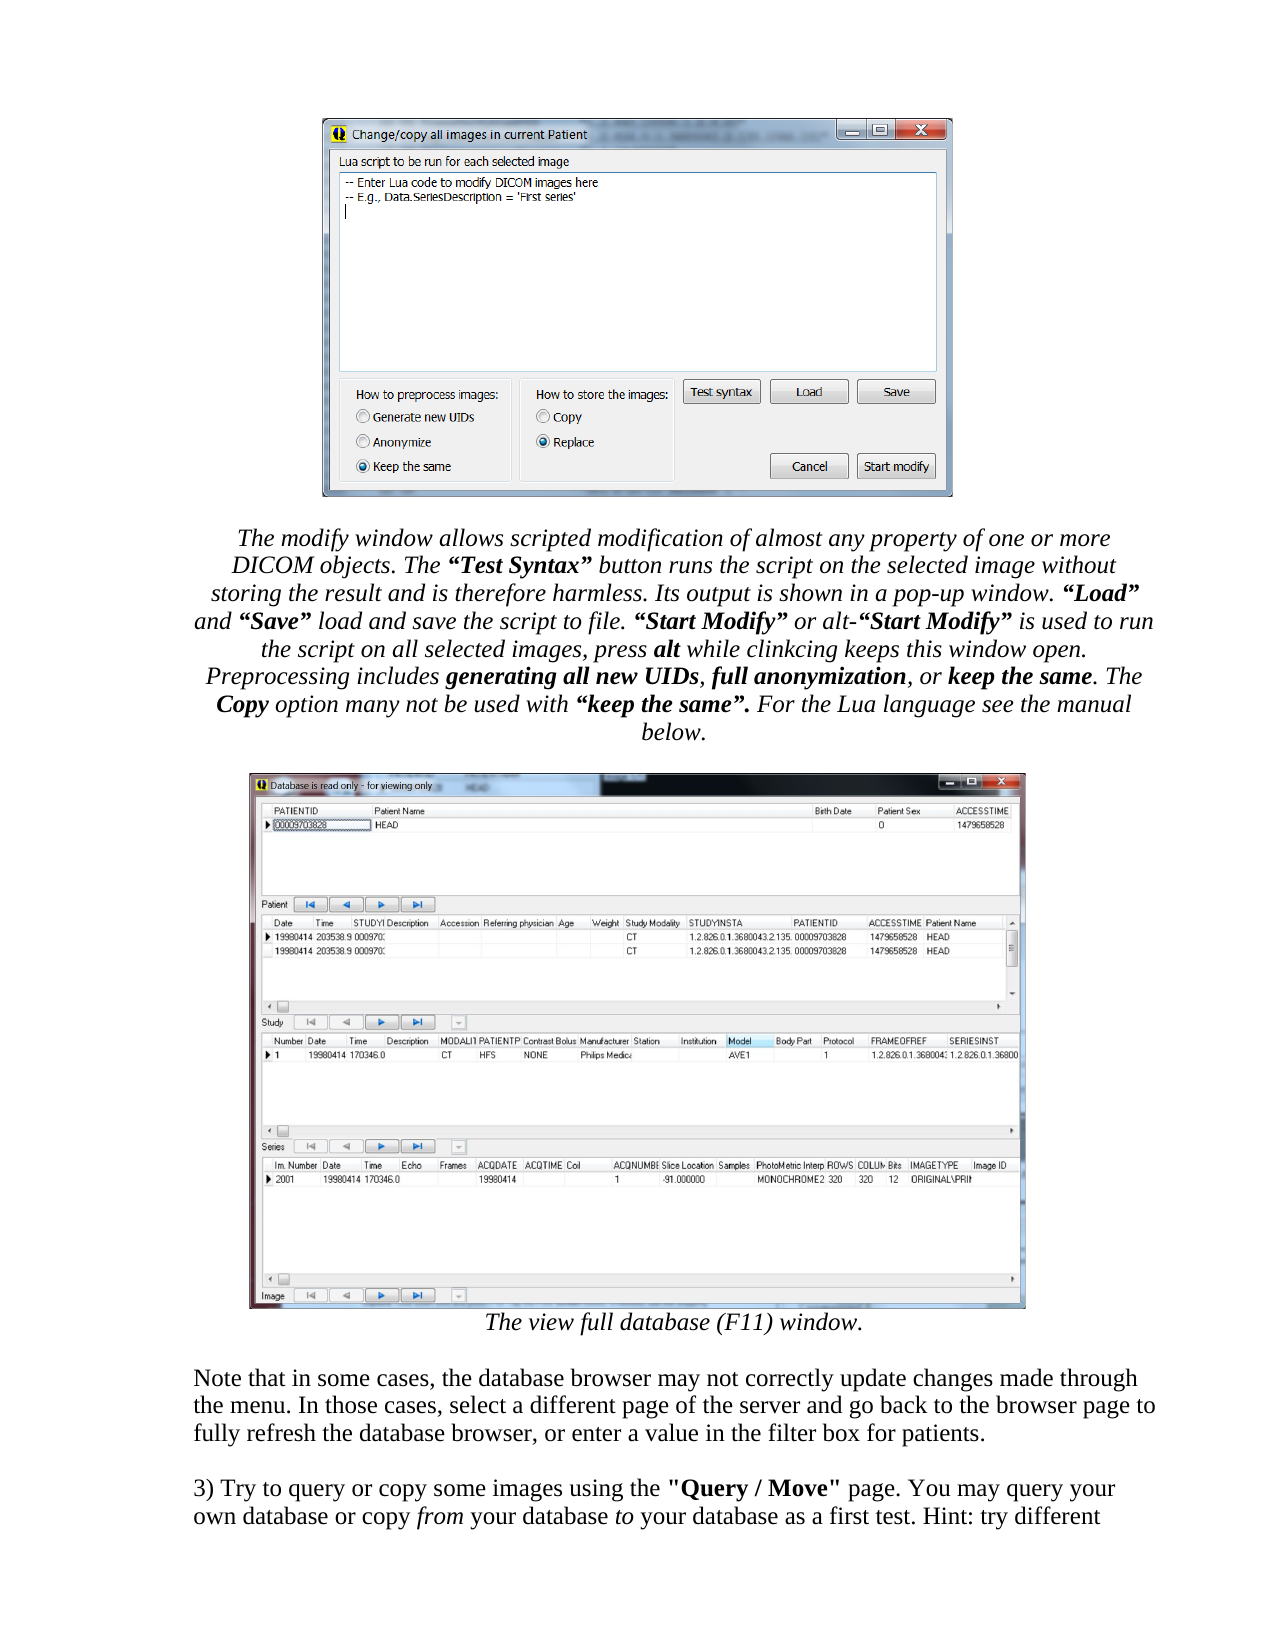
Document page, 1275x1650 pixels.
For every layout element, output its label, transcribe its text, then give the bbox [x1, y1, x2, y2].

text The modify window allows scripted modification of almost any property of one or more DICOM objects. The “Test Syntax” button runs the script on the selected image without storing the result and is therefore harmless. Its output is shown in a pop-up window. “Load” and “Save” load and save the script to file. “Start Modify” or alt-“Start Modify” is used to run the script on all selected images, press alt while clinkcing keeps this window open. Preprocessing includes generating all new UIDs, full anonymization, or keep the same. The Copy option many not be used with “keep the same”. For the Lua language see the manual below. [193, 524, 1157, 746]
picture [322, 118, 953, 497]
text 3) Try to query or copy some images using the "Query / Move" page. You may query your own database or copy from your database to your database as a first test. Hint: try different [193, 1474, 1157, 1530]
picture [249, 773, 1026, 1309]
text Note that in some cases, the database browser may not correctly update changes made through the menu. In those cases, select a different page of the server and go back to the browser page to fully refresh the database browser, or enter a value in the filter box for patients. [193, 1364, 1157, 1447]
text The view full database (F11) window. [193, 773, 1157, 1336]
